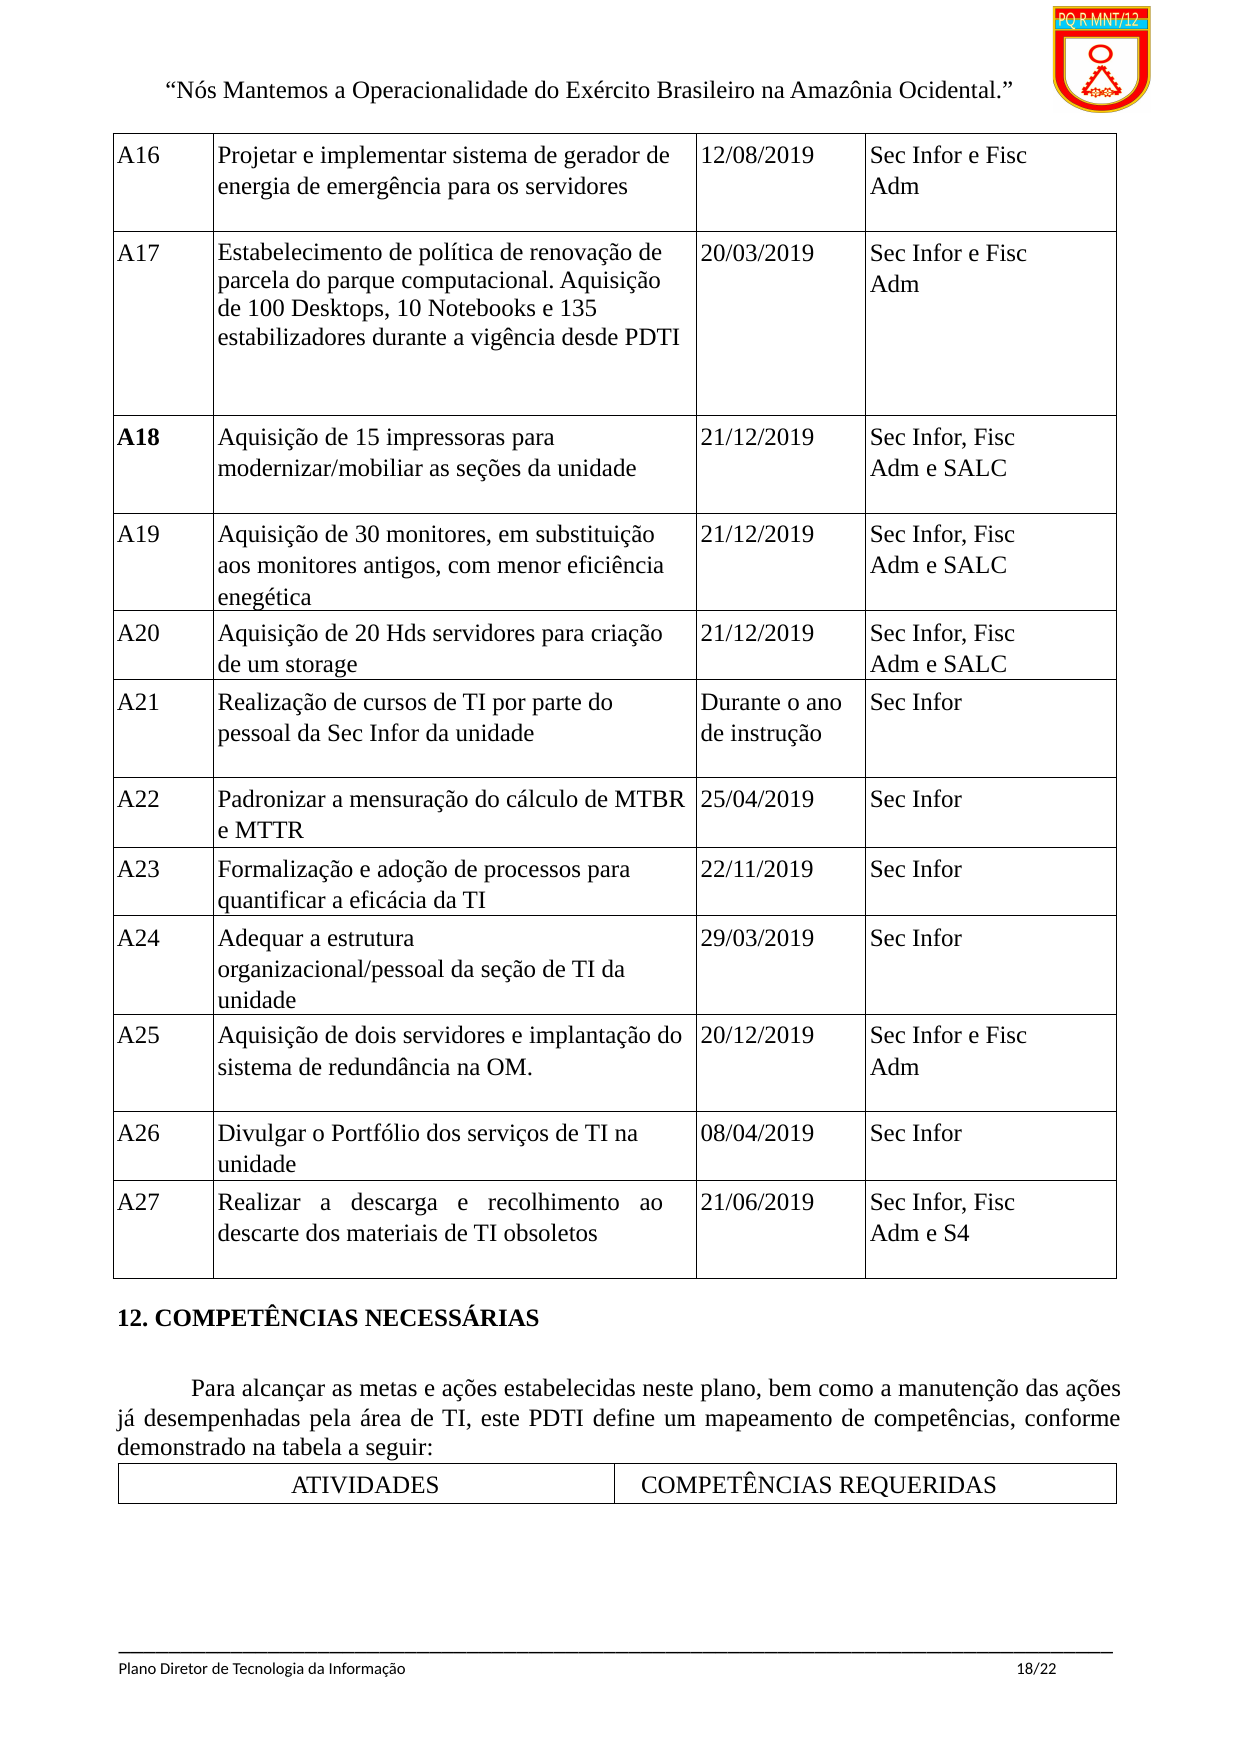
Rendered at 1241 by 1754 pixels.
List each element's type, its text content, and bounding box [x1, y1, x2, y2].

table_cell 25/04/2019 [697, 778, 865, 846]
table_cell Formalização e adoção de processos para quantificar a eficácia da TI [214, 848, 696, 915]
table_cell Sec Infor, Fisc Adm e SALC [866, 416, 1116, 512]
table_cell Padronizar a mensuração do cálculo de MTBR e MTTR [214, 778, 696, 846]
table_cell 12/08/2019 [697, 134, 865, 231]
table_cell A18 [114, 416, 213, 512]
table_cell A25 [114, 1015, 213, 1111]
table_cell A27 [114, 1181, 213, 1278]
text Para alcançar as metas e ações estabelecidas neste plano, bem como a manutenção das ações já desempenhadas pela área de TI, este PDTI define um mapeamento de competências, conforme demonstrado na tabela a seguir: [117, 1373, 1122, 1461]
table_cell 20/12/2019 [697, 1015, 865, 1111]
table_cell 29/03/2019 [697, 916, 865, 1013]
table_header COMPETÊNCIAS REQUERIDAS [615, 1464, 1116, 1503]
table_cell A21 [114, 680, 213, 777]
table_cell A26 [114, 1112, 213, 1180]
table_cell Sec Infor [866, 916, 1116, 1013]
table_cell Aquisição de 30 monitores, em substituição aos monitores antigos, com menor eficiência enegética [214, 514, 696, 610]
table_cell Projetar e implementar sistema de gerador de energia de emergência para os servidores [214, 134, 696, 231]
table_cell Realização de cursos de TI por parte do pessoal da Sec Infor da unidade [214, 680, 696, 777]
table_cell Sec Infor, Fisc Adm e SALC [866, 611, 1116, 679]
table_cell Durante o ano de instrução [697, 680, 865, 777]
table_cell 08/04/2019 [697, 1112, 865, 1180]
table_cell Sec Infor [866, 778, 1116, 846]
table_cell Aquisição de 20 Hds servidores para criação de um storage [214, 611, 696, 679]
table_header ATIVIDADES [119, 1464, 614, 1503]
table_cell Sec Infor e Fisc Adm [866, 134, 1116, 231]
table_cell Sec Infor, Fisc Adm e SALC [866, 514, 1116, 610]
table_cell A22 [114, 778, 213, 846]
table_cell 22/11/2019 [697, 848, 865, 915]
table_cell 21/12/2019 [697, 611, 865, 679]
table_cell Sec Infor, Fisc Adm e S4 [866, 1181, 1116, 1278]
table_cell 20/03/2019 [697, 232, 865, 415]
table_cell Sec Infor [866, 1112, 1116, 1180]
table_cell Sec Infor [866, 680, 1116, 777]
subtitle 12. COMPETÊNCIAS NECESSÁRIAS [117, 1303, 1123, 1332]
table_cell A23 [114, 848, 213, 915]
table_cell A17 [114, 232, 213, 415]
table_cell Aquisição de 15 impressoras para modernizar/mobiliar as seções da unidade [214, 416, 696, 512]
table_cell Estabelecimento de política de renovação de parcela do parque computacional. Aquisição de 100 Desktops, 10 Notebooks e 135 estabilizadores durante a vigência desde PDTI [214, 232, 696, 415]
table_cell Sec Infor e Fisc Adm [866, 232, 1116, 415]
table_cell A19 [114, 514, 213, 610]
table_cell Adequar a estrutura organizacional/pessoal da seção de TI da unidade [214, 916, 696, 1013]
table_cell A20 [114, 611, 213, 679]
table_cell Aquisição de dois servidores e implantação do sistema de redundância na OM. [214, 1015, 696, 1111]
table_cell Sec Infor [866, 848, 1116, 915]
table_cell A24 [114, 916, 213, 1013]
table_cell Divulgar o Portfólio dos serviços de TI na unidade [214, 1112, 696, 1180]
table_cell 21/12/2019 [697, 514, 865, 610]
picture [1052, 6, 1151, 113]
table_cell 21/06/2019 [697, 1181, 865, 1278]
table_cell Realizar a descarga e recolhimento ao descarte dos materiais de TI obsoletos [214, 1181, 696, 1278]
table_cell A16 [114, 134, 213, 231]
table_cell Sec Infor e Fisc Adm [866, 1015, 1116, 1111]
table_cell 21/12/2019 [697, 416, 865, 512]
